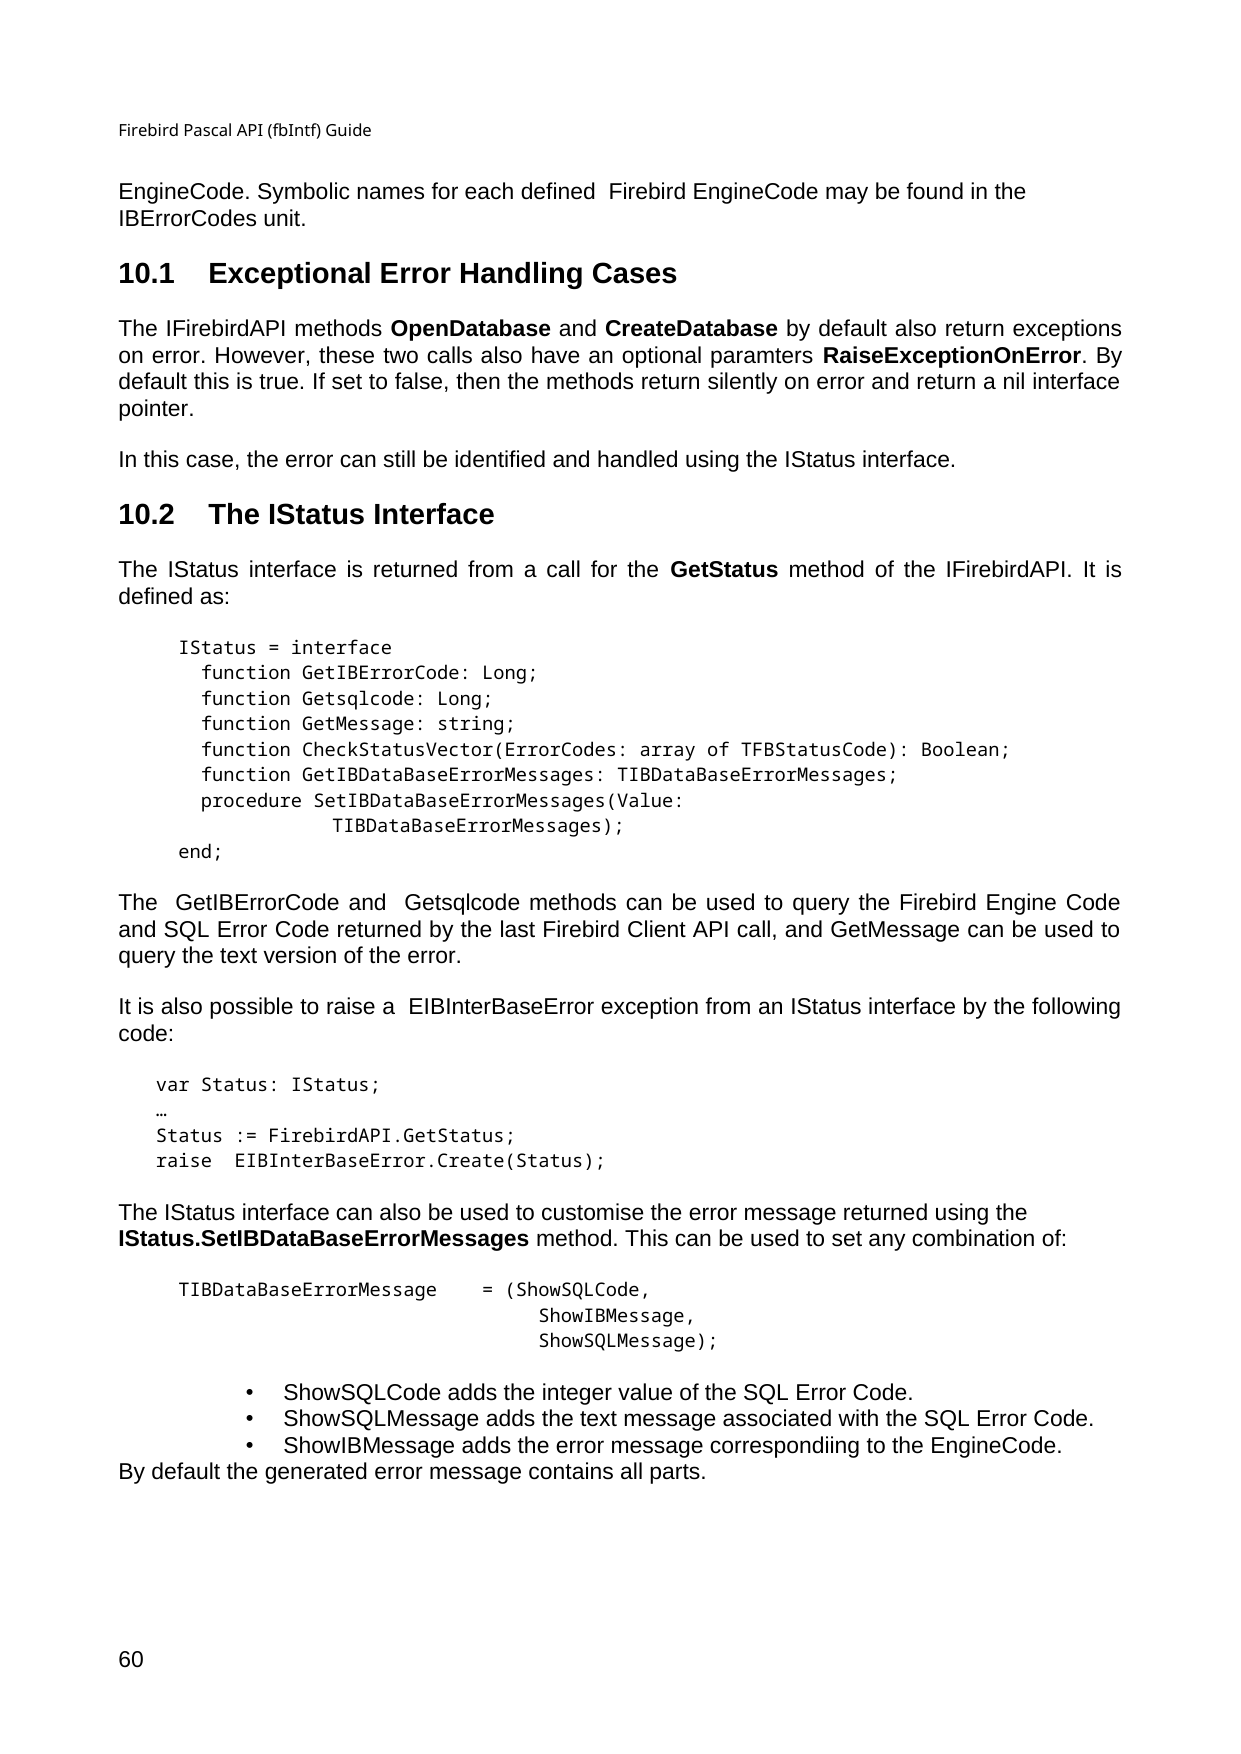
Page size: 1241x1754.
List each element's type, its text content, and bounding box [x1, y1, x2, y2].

text EngineCode. Symbolic names for each defined Firebird EngineCode may be found in the IBErrorCodes unit. [118, 178, 1122, 231]
text … [156, 1096, 1122, 1122]
text The IStatus interface is returned from a call for the GetStatus method of the IFirebirdAPI. It is defined as: [118, 556, 1122, 609]
text In this case, the error can still be identified and handled using the IStatus interface. [118, 446, 1122, 472]
text TIBDataBaseErrorMessages); [156, 813, 1122, 838]
list ShowSQLMessage adds the text message associated with the SQL Error Code. [246, 1405, 1122, 1432]
text The GetIBErrorCode and Getsqlcode methods can be used to query the Firebird Engine Code and SQL Error Code returned by the last Firebird Client API call, and GetMessage can be used to query the text version of the error. [118, 889, 1122, 968]
list ShowSQLCode adds the integer value of the SQL Error Code. [246, 1379, 1122, 1405]
text ShowIBMessage, [156, 1302, 1122, 1328]
text TIBDataBaseErrorMessage = (ShowSQLCode, [156, 1277, 1122, 1302]
text Status := FirebirdAPI.GetStatus; [156, 1122, 1122, 1147]
text function GetMessage: string; [156, 711, 1122, 736]
text procedure SetIBDataBaseErrorMessages(Value: [156, 787, 1122, 813]
text function GetIBDataBaseErrorMessages: TIBDataBaseErrorMessages; [156, 762, 1122, 787]
text IStatus = interface [156, 634, 1122, 659]
text function Getsqlcode: Long; [156, 685, 1122, 711]
list ShowIBMessage adds the error message correspondiing to the EngineCode. [246, 1432, 1122, 1458]
text The IStatus interface can also be used to customise the error message returned using the IStatus.SetIBDataBaseErrorMessages method. This can be used to set any combination of: [118, 1198, 1122, 1251]
text The IFirebirdAPI methods OpenDatabase and CreateDatabase by default also return exceptions on error. However, these two calls also have an optional paramters RaiseExceptionOnError. By default this is true. If set to false, then the methods return silently on error and return a nil interface pointer. [118, 315, 1122, 421]
text raise EIBInterBaseError.Create(Status); [156, 1147, 1122, 1173]
text function CheckStatusVector(ErrorCodes: array of TFBStatusCode): Boolean; [156, 736, 1122, 762]
text It is also possible to raise a EIBInterBaseError exception from an IStatus interface by the following code: [118, 993, 1122, 1046]
text var Status: IStatus; [156, 1071, 1122, 1096]
subtitle Exceptional Error Handling Cases [118, 256, 1122, 290]
text end; [156, 838, 1122, 864]
text function GetIBErrorCode: Long; [156, 659, 1122, 685]
text ShowSQLMessage); [156, 1328, 1122, 1353]
subtitle The IStatus Interface [118, 497, 1122, 531]
text By default the generated error message contains all parts. [118, 1458, 1122, 1484]
